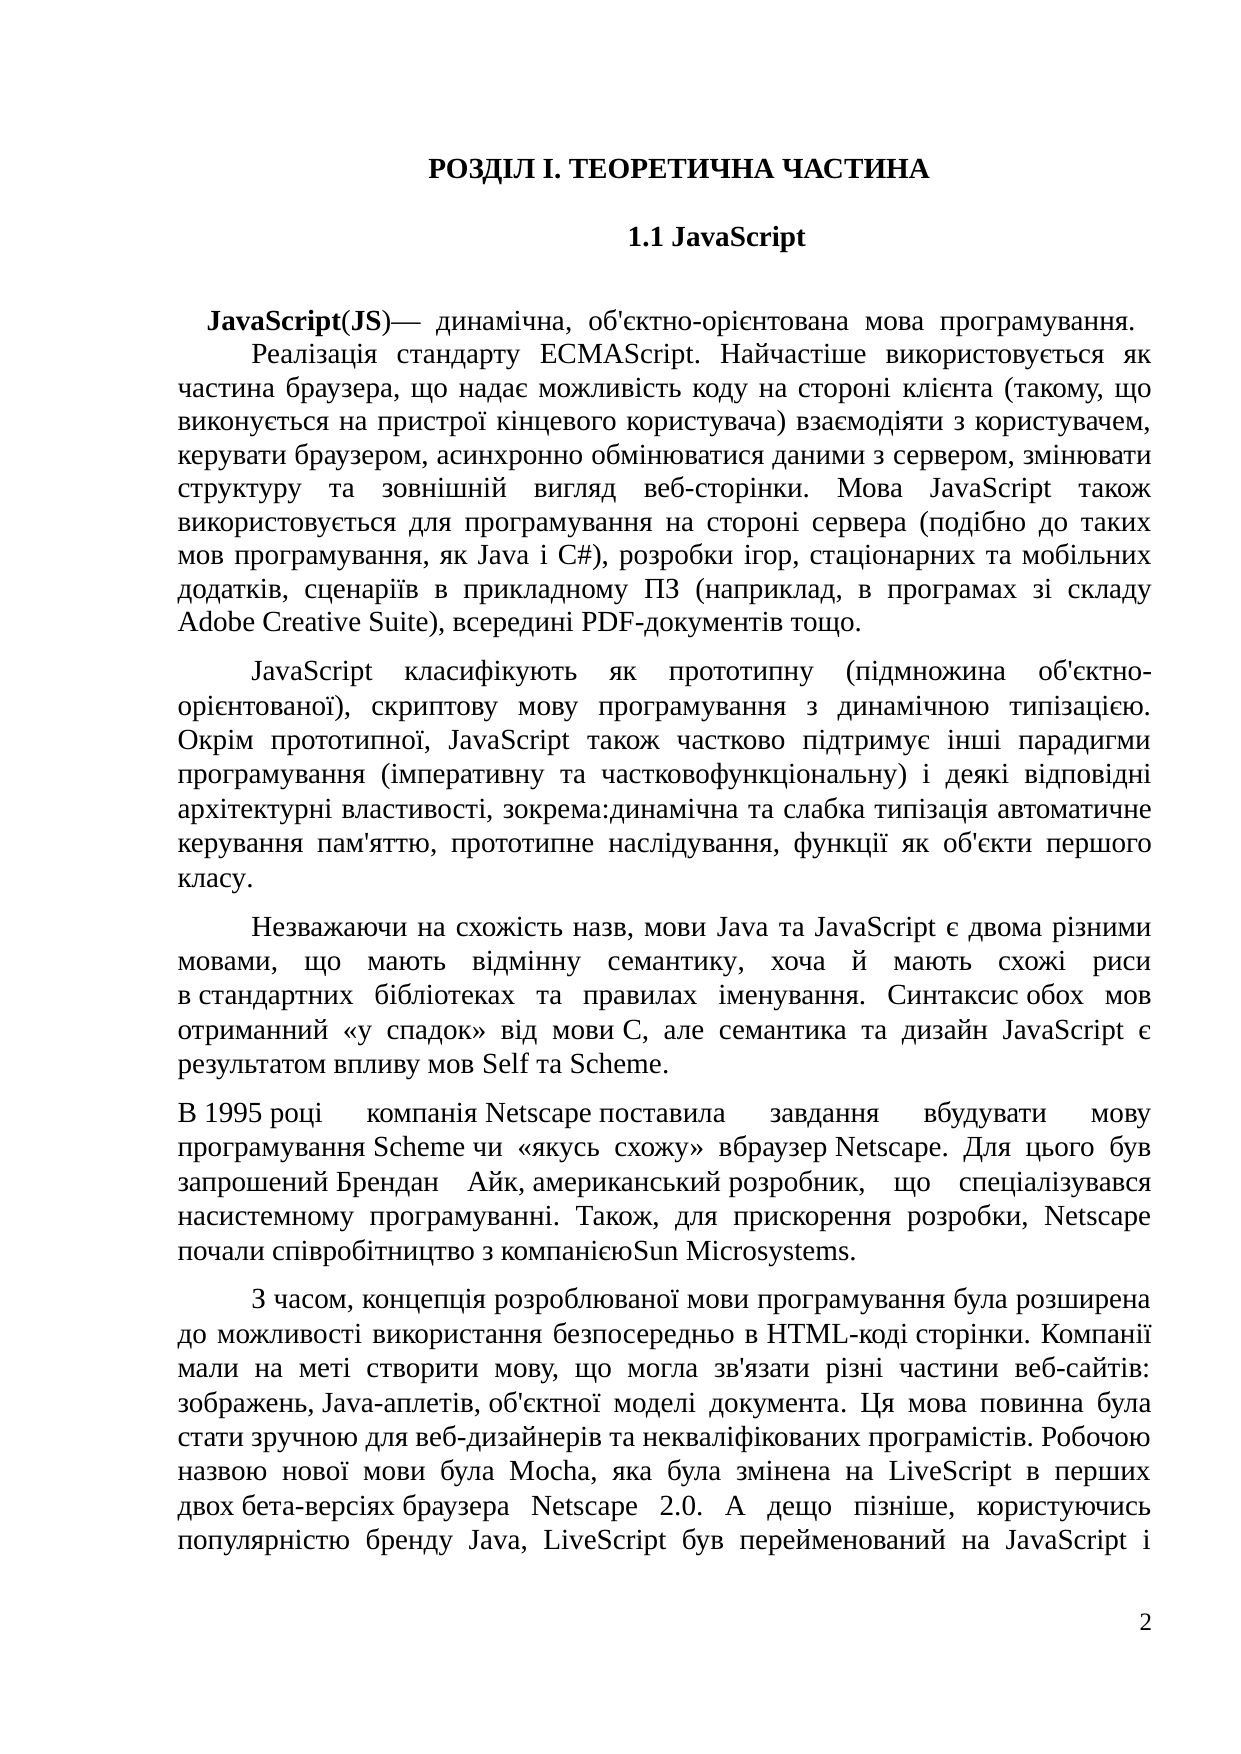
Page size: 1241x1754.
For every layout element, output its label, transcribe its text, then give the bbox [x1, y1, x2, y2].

text JavaScript(JS)— динамічна, об'єктно-орієнтована мова програмування. Реалізація стандарту ECMAScript. Найчастіше використовується як частина браузера, що надає можливість коду на стороні клієнта (такому, що виконується на пристрої кінцевого користувача) взаємодіяти з користувачем, керувати браузером, асинхронно обмінюватися даними з сервером, змінювати структуру та зовнішній вигляд веб-сторінки. Мова JavaScript також використовується для програмування на стороні сервера (подібно до таких мов програмування, як Java і C#), розробки ігор, стаціонарних та мобільних додатків, сценаріїв в прикладному ПЗ (наприклад, в програмах зі складу Adobe Creative Suite), всередині PDF-документів тощо. [177, 303, 1152, 638]
text Незважаючи на схожість назв, мови Java та JavaScript є двома різними мовами, що мають відмінну семантику, хоча й мають схожі риси в стандартних бібліотеках та правилах іменування. Синтаксис обох мов отриманний «у спадок» від мови С, але семантика та дизайн JavaScript є результатом впливу мов Self та Scheme. [177, 908, 1152, 1080]
text З часом, концепція розроблюваної мови програмування була розширена до можливості використання безпосередньо в HTML-коді сторінки. Компанії мали на меті створити мову, що могла зв'язати різні частини веб-сайтів: зображень, Java-аплетів, об'єктної моделі документа. Ця мова повинна була стати зручною для веб-дизайнерів та некваліфікованих програмістів. Робочою назвою нової мови була Mocha, яка була змінена на LiveScript в перших двох бета-версіях браузера Netscape 2.0. А дещо пізніше, користуючись популярністю бренду Java, LiveScript був перейменований на JavaScript і [177, 1281, 1152, 1556]
text В 1995 році компанія Netscape поставила завдання вбудувати мову програмування Scheme чи «якусь схожу» вбраузер Netscape. Для цього був запрошений Брендан Айк, американський розробник, що спеціалізувався насистемному програмуванні. Також, для прискорення розробки, Netscape почали співробітництво з компанієюSun Microsystems. [177, 1094, 1152, 1266]
text РОЗДІЛ I. ТЕОРЕТИЧНА ЧАСТИНА [177, 152, 1152, 185]
list 1.1 JavaScript [252, 219, 1152, 252]
text JavaScript класифікують як прототипну (підмножина об'єктно-орієнтованої), скриптову мову програмування з динамічною типізацією. Окрім прототипної, JavaScript також частково підтримує інші парадигми програмування (імперативну та частковофункціональну) і деякі відповідні архітектурні властивості, зокрема:динамічна та слабка типізація автоматичне керування пам'яттю, прототипне наслідування, функції як об'єкти першого класу. [177, 653, 1152, 893]
